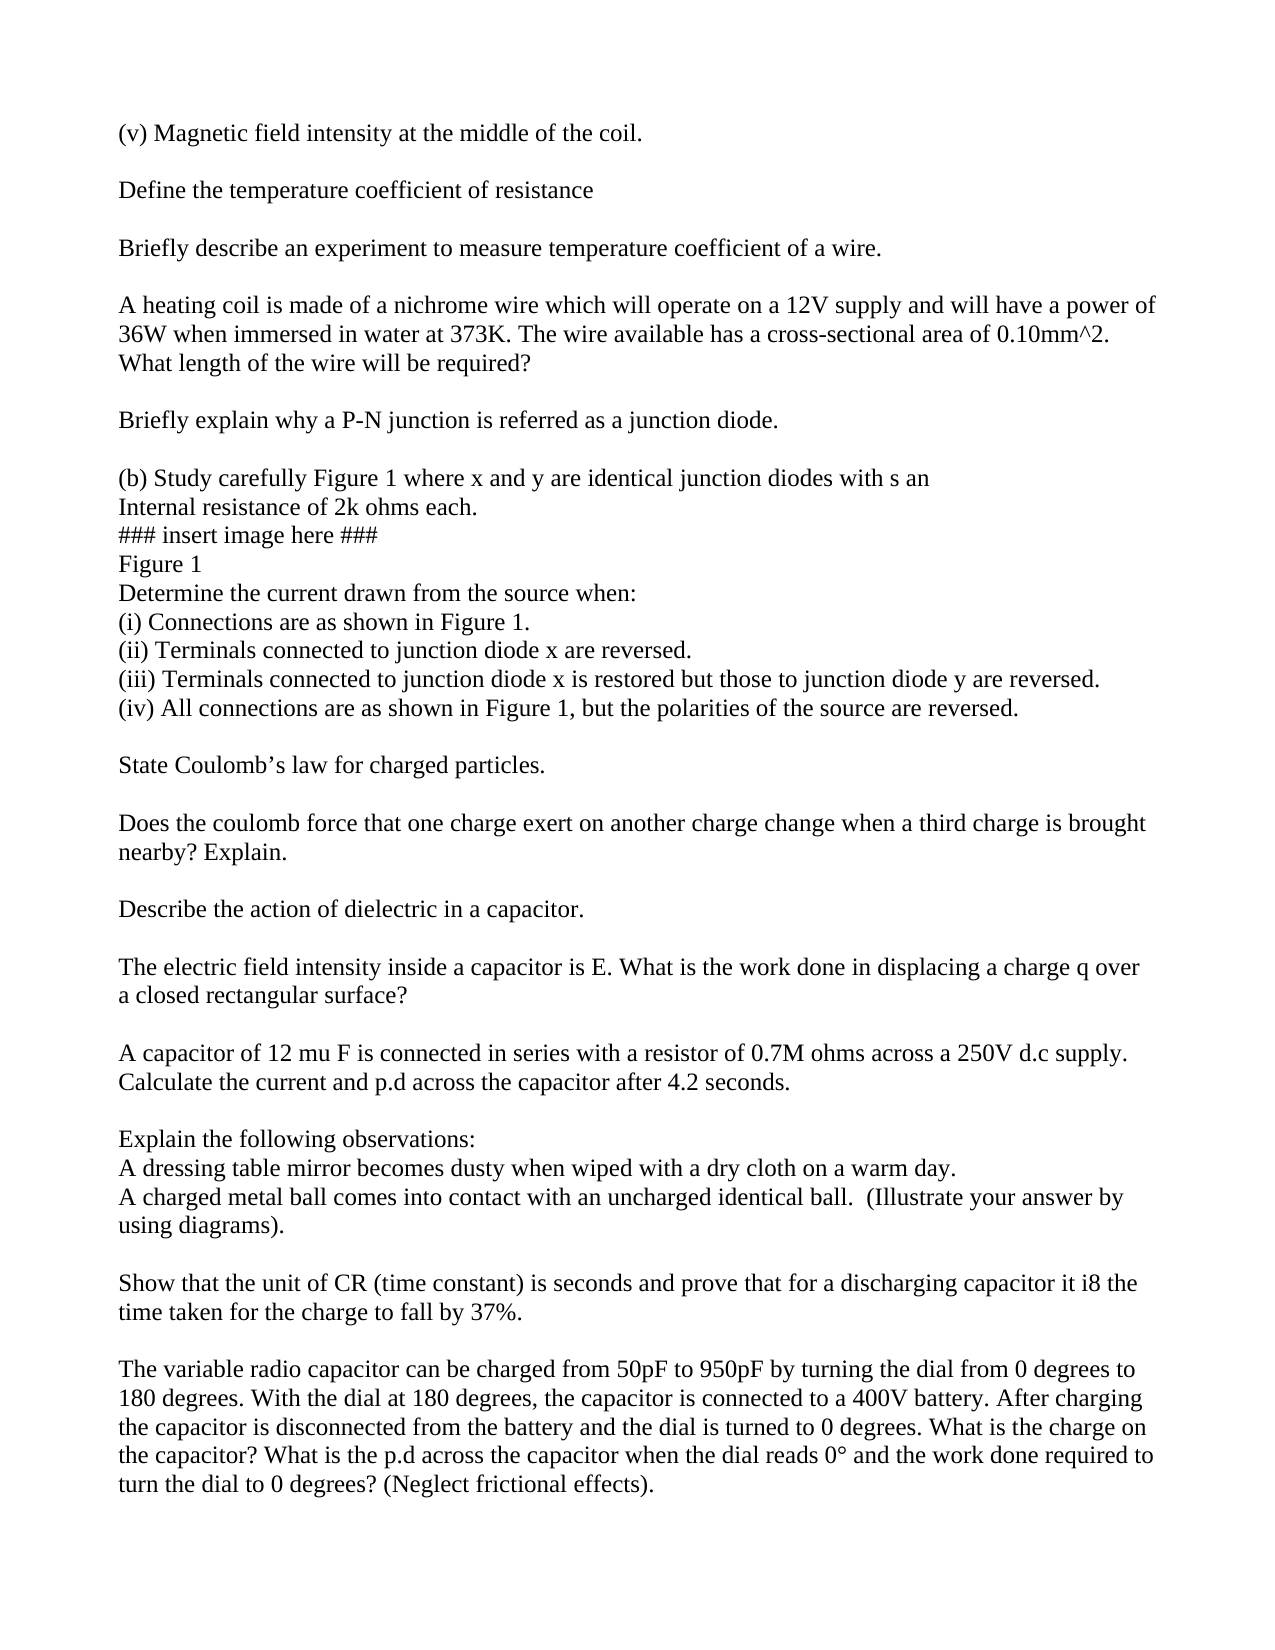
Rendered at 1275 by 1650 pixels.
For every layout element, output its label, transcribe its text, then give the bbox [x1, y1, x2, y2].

text ### insert image here ### [118, 521, 1157, 549]
text The electric field intensity inside a capacitor is E. What is the work done in displacing a charge q over a closed rectangular surface? [118, 952, 1157, 1009]
text (b) Study carefully Figure 1 where x and y are identical junction diodes with s an [118, 463, 1157, 492]
text State Coulomb’s law for charged particles. [118, 751, 1157, 779]
text Show that the unit of CR (time constant) is seconds and prove that for a discharging capacitor it i8 the time taken for the charge to fall by 37%. [118, 1268, 1157, 1326]
text Explain the following observations: [118, 1124, 1157, 1153]
text Briefly describe an experiment to measure temperature coefficient of a wire. [118, 233, 1157, 262]
text A heating coil is made of a nichrome wire which will operate on a 12V supply and will have a power of 36W when immersed in water at 373K. The wire available has a cross-sectional area of 0.10mm^2. What length of the wire will be required? [118, 291, 1157, 377]
text A dressing table mirror becomes dusty when wiped with a dry cloth on a warm day. [118, 1153, 1157, 1182]
text Does the coulomb force that one charge exert on another charge change when a third charge is brought nearby? Explain. [118, 808, 1157, 866]
text (iii) Terminals connected to junction diode x is restored but those to junction diode y are reversed. [118, 664, 1157, 693]
text Define the temperature coefficient of resistance [118, 176, 1157, 204]
text Describe the action of dielectric in a capacitor. [118, 894, 1157, 923]
text The variable radio capacitor can be charged from 50pF to 950pF by turning the dial from 0 degrees to 180 degrees. With the dial at 180 degrees, the capacitor is connected to a 400V battery. After charging the capacitor is disconnected from the battery and the dial is turned to 0 degrees. What is the charge on the capacitor? What is the p.d across the capacitor when the dial reads 0° and the work done required to turn the dial to 0 degrees? (Neglect frictional effects). [118, 1354, 1157, 1498]
text (i) Connections are as shown in Figure 1. [118, 607, 1157, 636]
text (v) Magnetic field intensity at the middle of the coil. [118, 118, 1157, 147]
text Internal resistance of 2k ohms each. [118, 492, 1157, 521]
text Briefly explain why a P-N junction is referred as a junction diode. [118, 406, 1157, 434]
text Determine the current drawn from the source when: [118, 578, 1157, 607]
text A charged metal ball comes into contact with an uncharged identical ball. (Illustrate your answer by using diagrams). [118, 1182, 1157, 1239]
text (iv) All connections are as shown in Figure 1, but the polarities of the source are reversed. [118, 693, 1157, 722]
text (ii) Terminals connected to junction diode x are reversed. [118, 636, 1157, 664]
text A capacitor of 12 mu F is connected in series with a resistor of 0.7M ohms across a 250V d.c supply. Calculate the current and p.d across the capacitor after 4.2 seconds. [118, 1038, 1157, 1096]
text Figure 1 [118, 549, 1157, 578]
